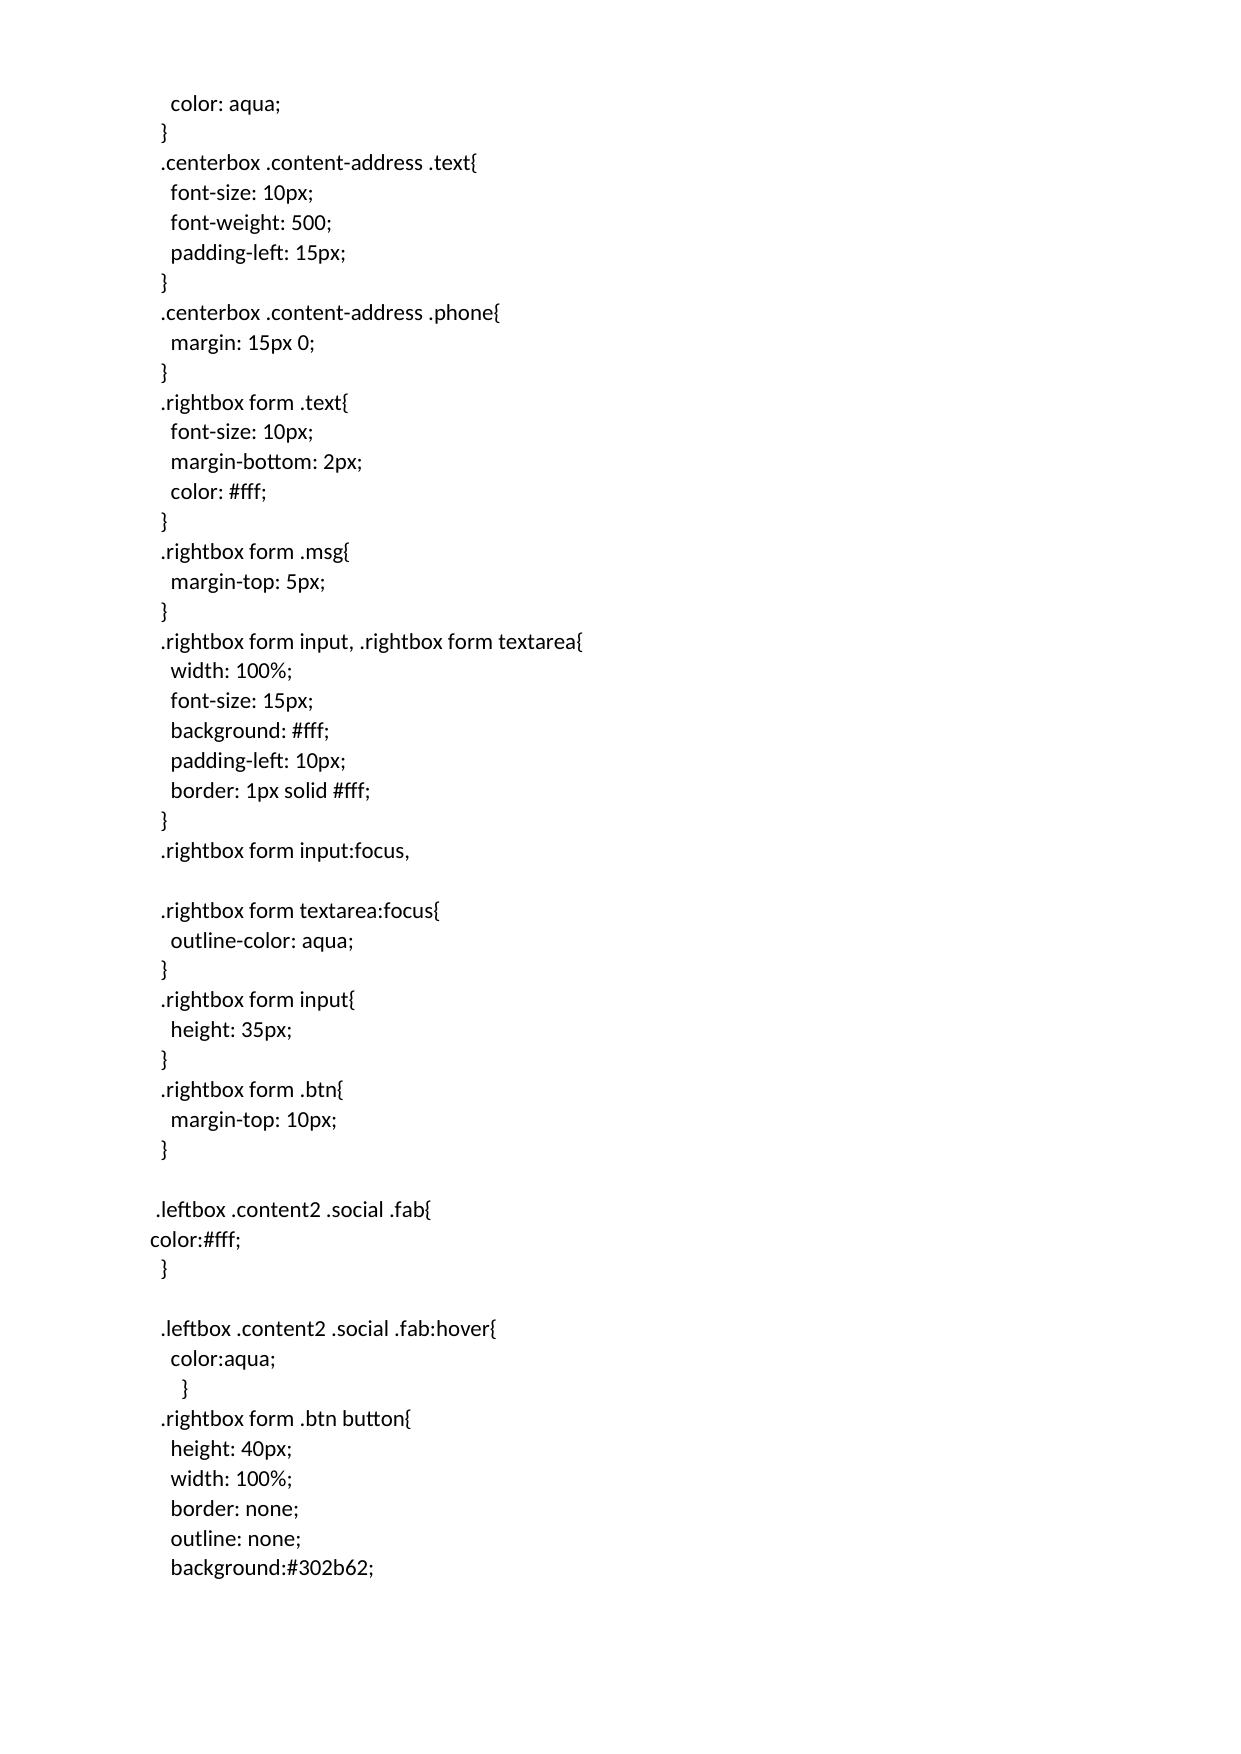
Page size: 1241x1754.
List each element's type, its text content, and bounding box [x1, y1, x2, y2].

text color: aqua; } .centerbox .content-address .text{ font-size: 10px; font-weight: 500; padding-left: 15px; } .centerbox .content-address .phone{ margin: 15px 0; } .rightbox form .text{ font-size: 10px; margin-bottom: 2px; color: #fff; } .rightbox form .msg{ margin-top: 5px; } .rightbox form input, .rightbox form textarea{ width: 100%; font-size: 15px; background: #fff; padding-left: 10px; border: 1px solid #fff; } .rightbox form input:focus, .rightbox form textarea:focus{ outline-color: aqua; } .rightbox form input{ height: 35px; } .rightbox form .btn{ margin-top: 10px; } .leftbox .content2 .social .fab{ color:#fff; } .leftbox .content2 .social .fab:hover{ color:aqua; } .rightbox form .btn button{ height: 40px; width: 100%; border: none; outline: none; background:#302b62; [150, 89, 1090, 1582]
